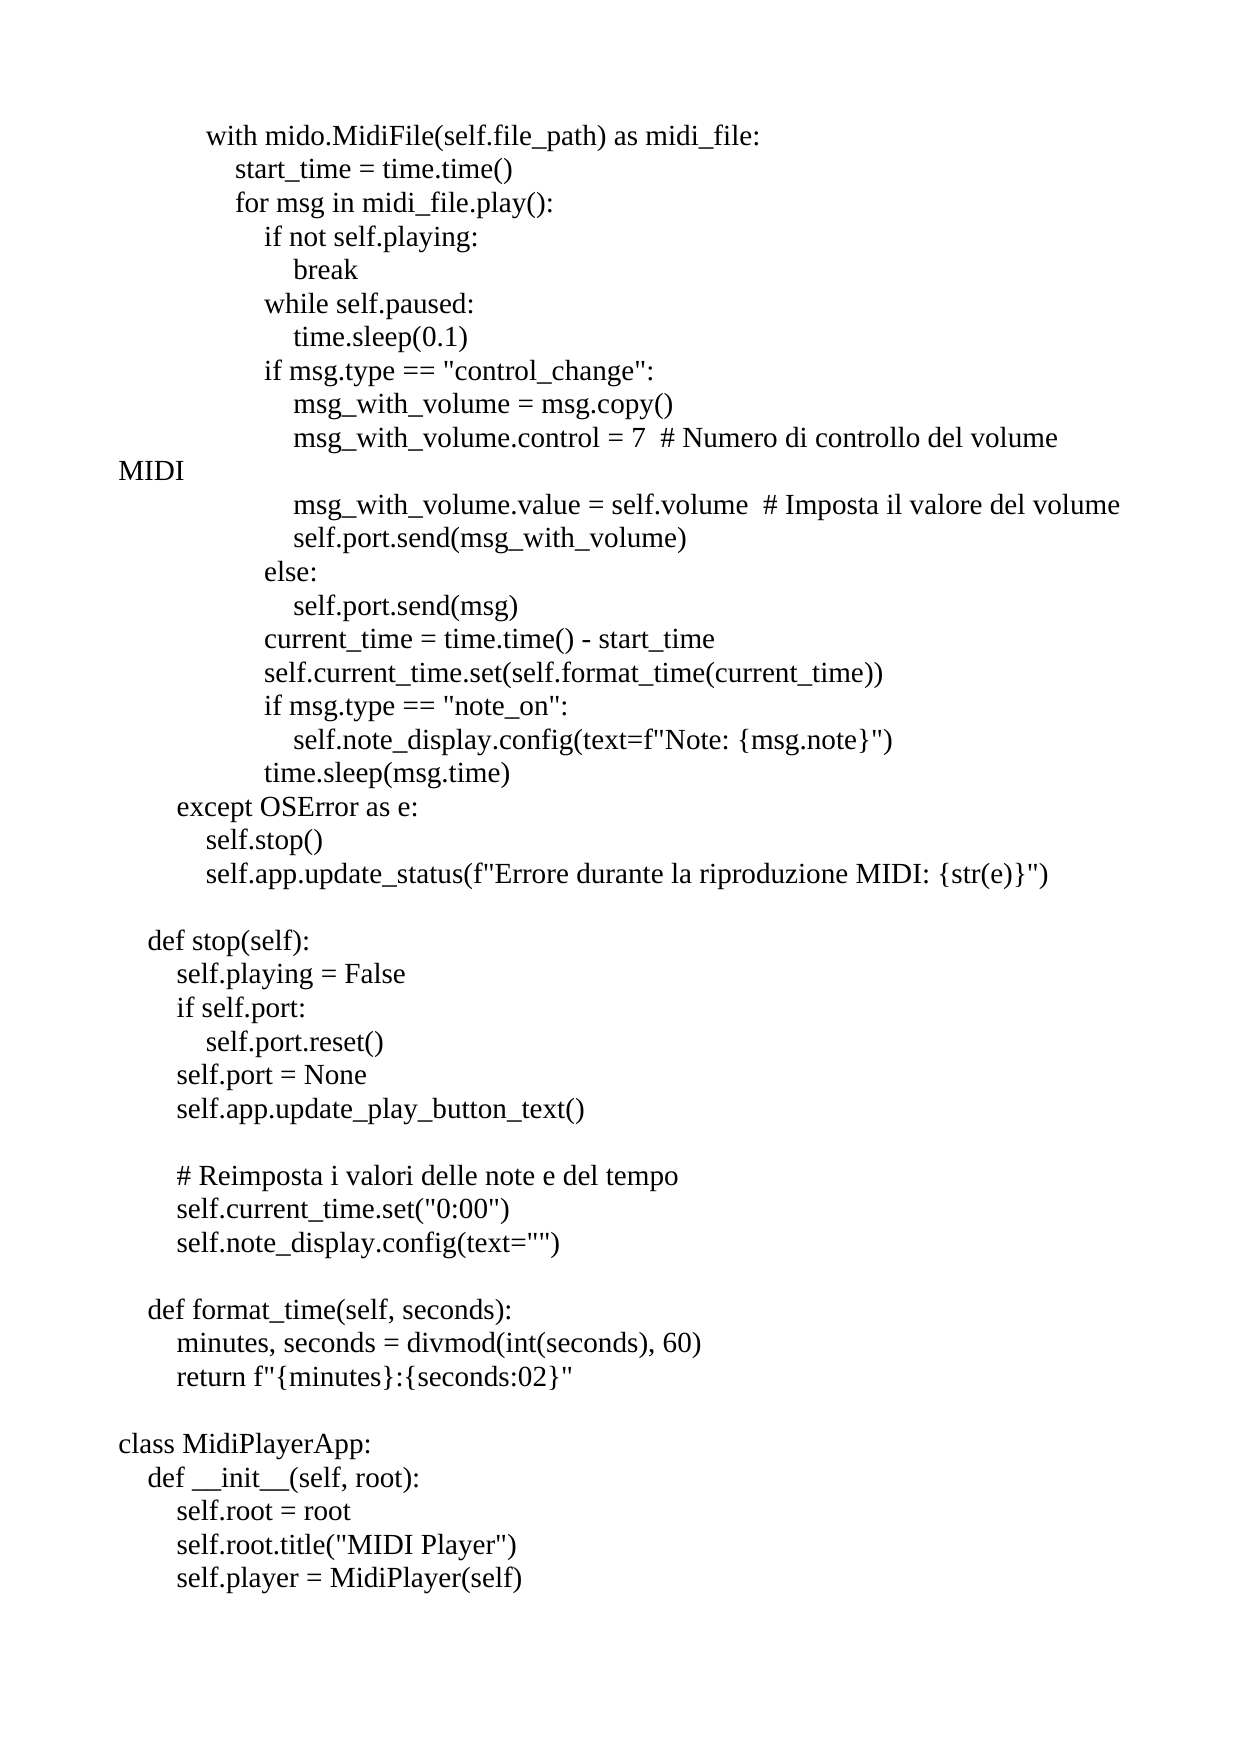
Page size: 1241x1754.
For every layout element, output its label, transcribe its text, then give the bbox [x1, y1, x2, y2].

text time.sleep(0.1) [118, 319, 1122, 353]
text self.playing = False [118, 957, 1122, 990]
text # Reimposta i valori delle note e del tempo [118, 1158, 1122, 1191]
text for msg in midi_file.play(): [118, 185, 1122, 219]
text def format_time(self, seconds): [118, 1292, 1122, 1326]
text current_time = time.time() - start_time [118, 621, 1122, 655]
text def __init__(self, root): [118, 1460, 1122, 1493]
text else: [118, 554, 1122, 588]
text def stop(self): [118, 923, 1122, 957]
text self.current_time.set("0:00") [118, 1191, 1122, 1225]
text self.root.title("MIDI Player") [118, 1527, 1122, 1560]
text time.sleep(msg.time) [118, 755, 1122, 789]
text self.note_display.config(text=f"Note: {msg.note}") [118, 722, 1122, 755]
text self.root = root [118, 1493, 1122, 1527]
text except OSError as e: [118, 789, 1122, 822]
text minutes, seconds = divmod(int(seconds), 60) [118, 1326, 1122, 1359]
text self.stop() [118, 822, 1122, 856]
text if self.port: [118, 990, 1122, 1024]
text self.port.send(msg_with_volume) [118, 521, 1122, 554]
text return f"{minutes}:{seconds:02}" [118, 1359, 1122, 1393]
text self.port.send(msg) [118, 588, 1122, 621]
text self.app.update_status(f"Errore durante la riproduzione MIDI: {str(e)}") [118, 856, 1122, 889]
text if msg.type == "note_on": [118, 688, 1122, 722]
text self.player = MidiPlayer(self) [118, 1560, 1122, 1594]
text while self.paused: [118, 286, 1122, 319]
text self.app.update_play_button_text() [118, 1091, 1122, 1124]
text self.current_time.set(self.format_time(current_time)) [118, 655, 1122, 688]
text break [118, 252, 1122, 286]
text self.port.reset() [118, 1024, 1122, 1057]
text msg_with_volume = msg.copy() [118, 386, 1122, 420]
text msg_with_volume.control = 7 # Numero di controllo del volume MIDI [118, 420, 1122, 487]
text class MidiPlayerApp: [118, 1426, 1122, 1460]
text with mido.MidiFile(self.file_path) as midi_file: [118, 118, 1122, 152]
text self.note_display.config(text="") [118, 1225, 1122, 1258]
text start_time = time.time() [118, 152, 1122, 185]
text self.port = None [118, 1057, 1122, 1091]
text if msg.type == "control_change": [118, 353, 1122, 386]
text msg_with_volume.value = self.volume # Imposta il valore del volume [118, 487, 1122, 521]
text if not self.playing: [118, 219, 1122, 252]
